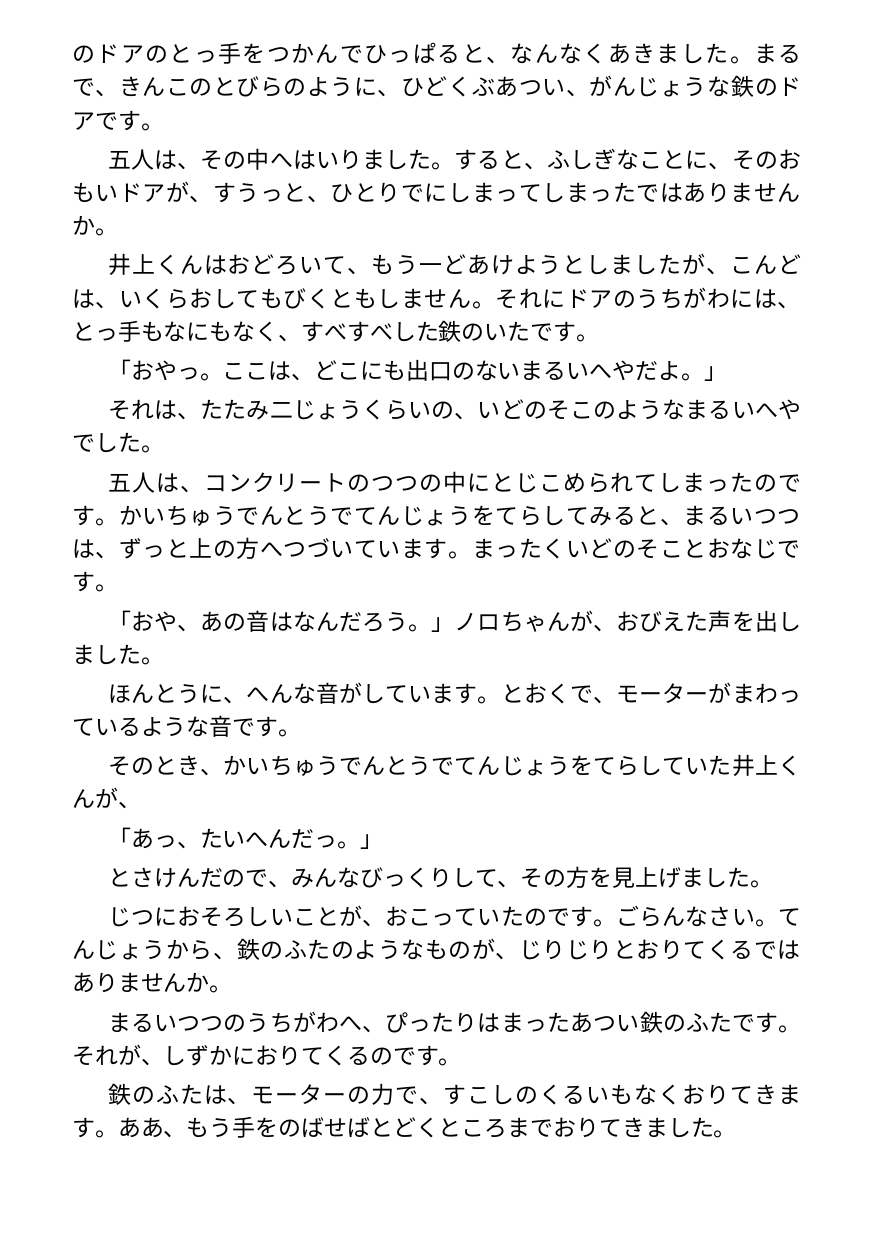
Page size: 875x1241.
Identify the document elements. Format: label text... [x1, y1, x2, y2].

text 「おや、あの音はなんだろう。」ノロちゃんが、おびえた声を出しました。 [72, 603, 802, 670]
text のドアのとっ手をつかんでひっぱると、なんなくあきました。まるで、きんこのとびらのように、ひどくぶあつい、がんじょうな鉄のドアです。 [72, 36, 802, 136]
text ほんとうに、へんな音がしています。とおくで、モーターがまわっているような音です。 [72, 676, 802, 742]
text まるいつつのうちがわへ、ぴったりはまったあつい鉄のふたです。それが、しずかにおりてくるのです。 [72, 1004, 802, 1071]
text 井上くんはおどろいて、もう一どあけようとしましたが、こんどは、いくらおしてもびくともしません。それにドアのうちがわには、とっ手もなにもなく、すべすべした鉄のいたです。 [72, 247, 802, 347]
text 五人は、コンクリートのつつの中にとじこめられてしまったのです。かいちゅうでんとうでてんじょうをてらしてみると、まるいつつは、ずっと上の方へつづいています。まったくいどのそことおなじです。 [72, 464, 802, 597]
text 鉄のふたは、モーターの力で、すこしのくるいもなくおりてきます。ああ、もう手をのばせばとどくところまでおりてきました。 [72, 1077, 802, 1143]
text そのとき、かいちゅうでんとうでてんじょうをてらしていた井上くんが、 [72, 748, 802, 814]
text 五人は、その中へはいりました。すると、ふしぎなことに、そのおもいドアが、すうっと、ひとりでにしまってしまったではありませんか。 [72, 142, 802, 241]
text 「おやっ。ここは、どこにも出口のないまるいへやだよ。」 [72, 353, 802, 386]
text 「あっ、たいへんだっ。」 [72, 821, 802, 854]
text とさけんだので、みんなびっくりして、その方を見上げました。 [72, 860, 802, 893]
text それは、たたみ二じょうくらいの、いどのそこのようなまるいへやでした。 [72, 392, 802, 458]
text じつにおそろしいことが、おこっていたのです。ごらんなさい。てんじょうから、鉄のふたのようなものが、じりじりとおりてくるではありませんか。 [72, 899, 802, 998]
